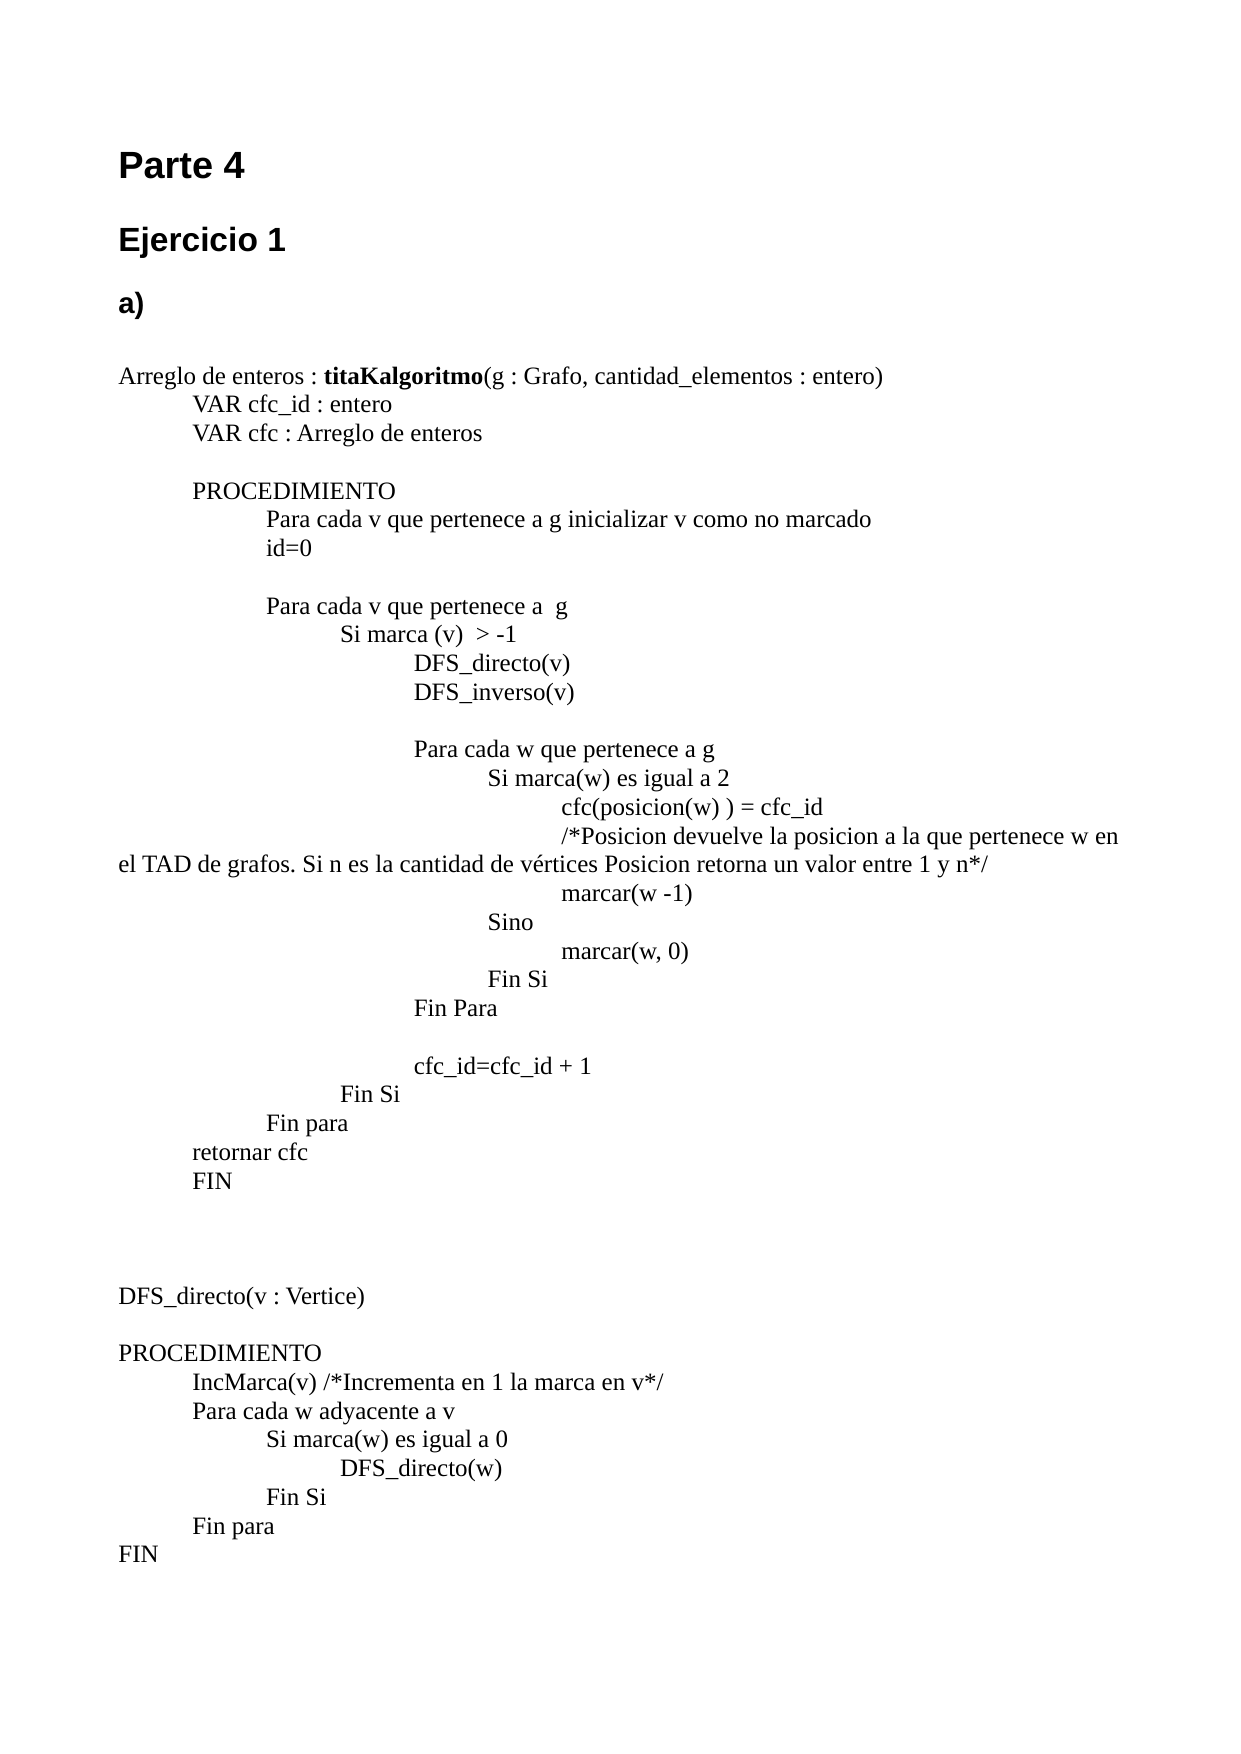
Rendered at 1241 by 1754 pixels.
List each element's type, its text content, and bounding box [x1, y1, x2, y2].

text Fin para [118, 1511, 1122, 1539]
text cfc_id=cfc_id + 1 [118, 1051, 1122, 1079]
text DFS_directo(w) [118, 1453, 1122, 1482]
text /*Posicion devuelve la posicion a la que pertenece w en el TAD de grafos. Si n es la cantidad de vértices Posicion retorna un valor entre 1 y n*/ [118, 821, 1122, 878]
subtitle a) [118, 286, 1122, 319]
text cfc(posicion(w) ) = cfc_id [118, 792, 1122, 821]
text Para cada v que pertenece a g inicializar v como no marcado [118, 504, 1122, 533]
text Si marca (v) > -1 [118, 619, 1122, 648]
text Si marca(w) es igual a 2 [118, 763, 1122, 792]
text Sino [118, 907, 1122, 936]
text marcar(w -1) [118, 878, 1122, 907]
text PROCEDIMIENTO [118, 476, 1122, 504]
text PROCEDIMIENTO [118, 1338, 1122, 1367]
text DFS_inverso(v) [118, 677, 1122, 706]
text FIN [118, 1539, 1122, 1568]
text Fin Si [118, 964, 1122, 993]
text IncMarca(v) /*Incrementa en 1 la marca en v*/ [118, 1367, 1122, 1396]
text DFS_directo(v) [118, 648, 1122, 677]
text Fin Si [118, 1079, 1122, 1108]
subtitle Ejercicio 1 [118, 220, 1122, 259]
text VAR cfc_id : entero [118, 389, 1122, 418]
text Fin Para [118, 993, 1122, 1022]
text marcar(w, 0) [118, 936, 1122, 964]
text retornar cfc [118, 1137, 1122, 1166]
text Fin para [118, 1108, 1122, 1137]
text Para cada w que pertenece a g [118, 734, 1122, 763]
text Si marca(w) es igual a 0 [118, 1424, 1122, 1453]
text FIN [118, 1166, 1122, 1194]
text id=0 [118, 533, 1122, 562]
text Para cada w adyacente a v [118, 1396, 1122, 1424]
text Fin Si [118, 1482, 1122, 1511]
text Para cada v que pertenece a g [118, 591, 1122, 619]
text Arreglo de enteros : titaKalgoritmo(g : Grafo, cantidad_elementos : entero) [118, 361, 1122, 389]
subtitle Parte 4 [118, 143, 1122, 187]
text VAR cfc : Arreglo de enteros [118, 418, 1122, 447]
text DFS_directo(v : Vertice) [118, 1281, 1122, 1309]
